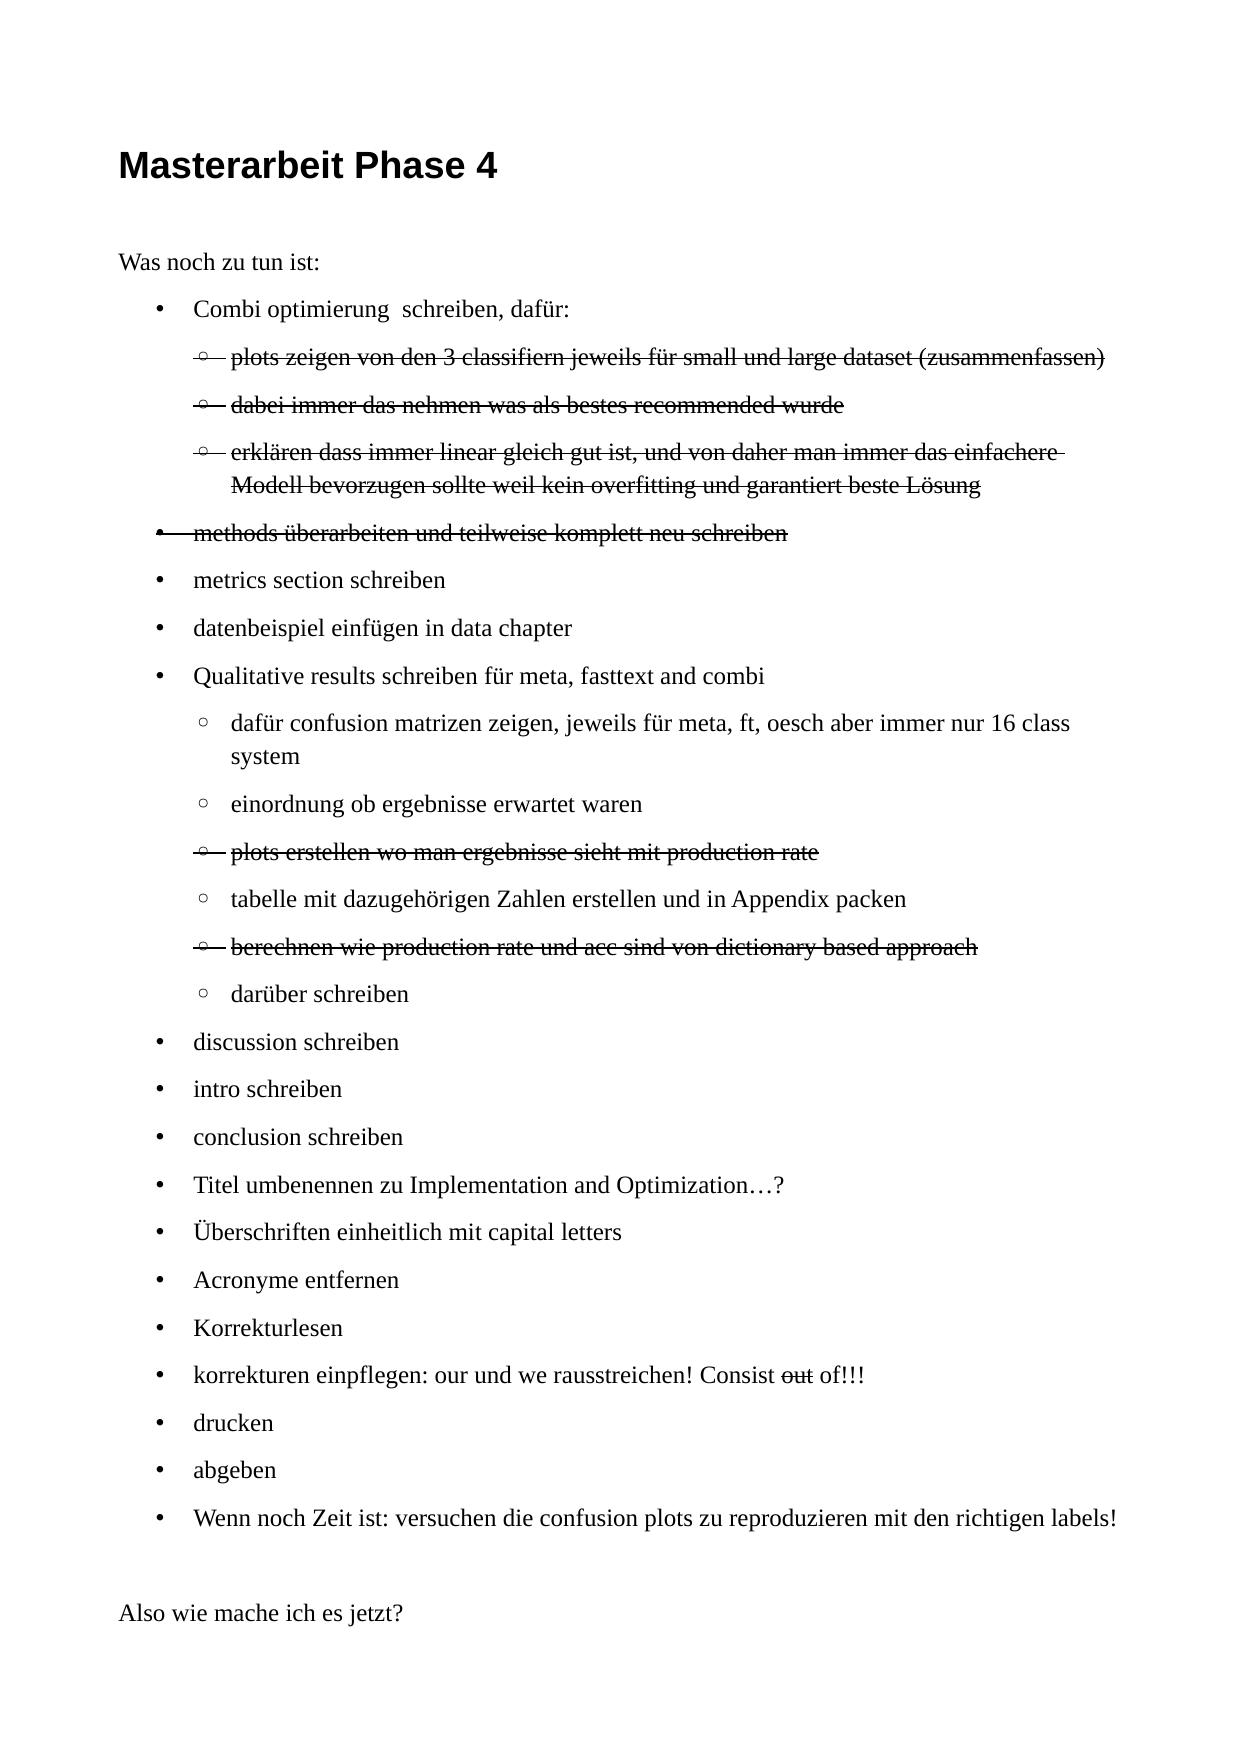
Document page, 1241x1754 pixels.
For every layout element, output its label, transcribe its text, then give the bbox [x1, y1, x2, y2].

subtitle Masterarbeit Phase 4 [118, 143, 1122, 187]
list Titel umbenennen zu Implementation and Optimization…? [156, 1170, 1122, 1198]
list methods überarbeiten und teilweise komplett neu schreiben [156, 518, 1122, 547]
list dabei immer das nehmen was als bestes recommended wurde [193, 390, 1122, 418]
text Also wie mache ich es jetzt? [118, 1598, 1122, 1627]
list Combi optimierung schreiben, dafür: [156, 294, 1122, 323]
list Wenn noch Zeit ist: versuchen die confusion plots zu reproduzieren mit den richtigen labels! [156, 1503, 1122, 1532]
list plots zeigen von den 3 classifiern jeweils für small und large dataset (zusammenfassen) [193, 342, 1122, 371]
list conclusion schreiben [156, 1122, 1122, 1151]
list berechnen wie production rate und acc sind von dictionary based approach [193, 932, 1122, 961]
list Qualitative results schreiben für meta, fasttext and combi [156, 661, 1122, 689]
list datenbeispiel einfügen in data chapter [156, 613, 1122, 642]
list dafür confusion matrizen zeigen, jeweils für meta, ft, oesch aber immer nur 16 class system [193, 708, 1122, 770]
list darüber schreiben [193, 979, 1122, 1008]
list korrekturen einpflegen: our und we rausstreichen! Consist out of!!! [156, 1360, 1122, 1389]
list Acronyme entfernen [156, 1265, 1122, 1294]
list tabelle mit dazugehörigen Zahlen erstellen und in Appendix packen [193, 884, 1122, 913]
list Überschriften einheitlich mit capital letters [156, 1217, 1122, 1246]
list drucken [156, 1408, 1122, 1437]
list discussion schreiben [156, 1027, 1122, 1056]
list metrics section schreiben [156, 566, 1122, 594]
list Korrekturlesen [156, 1313, 1122, 1341]
list einordnung ob ergebnisse erwartet waren [193, 789, 1122, 818]
text Was noch zu tun ist: [118, 247, 1122, 276]
list plots erstellen wo man ergebnisse sieht mit production rate [193, 837, 1122, 865]
list intro schreiben [156, 1074, 1122, 1103]
list erklären dass immer linear gleich gut ist, und von daher man immer das einfachere Modell bevorzugen sollte weil kein overfitting und garantiert beste Lösung [193, 437, 1122, 499]
list abgeben [156, 1455, 1122, 1484]
